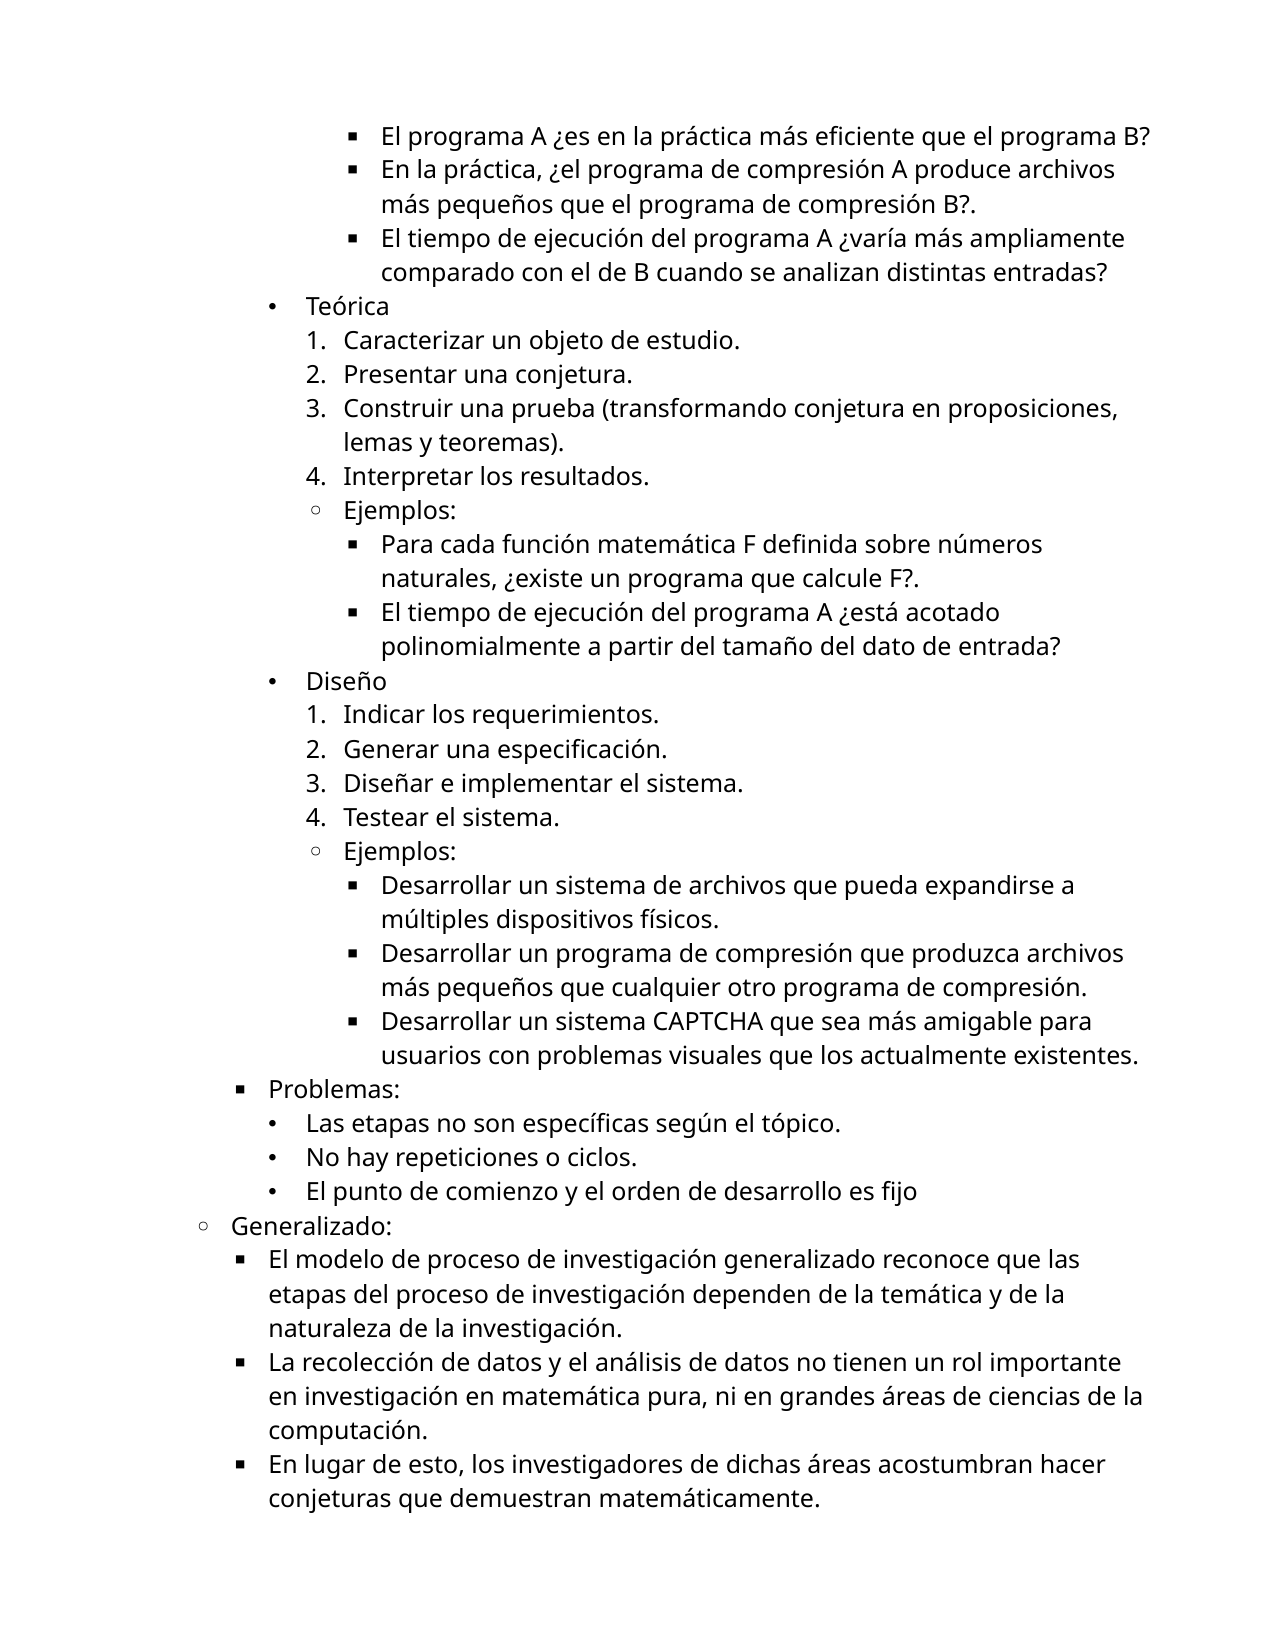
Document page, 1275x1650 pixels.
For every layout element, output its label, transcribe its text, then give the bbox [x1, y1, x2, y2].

list El tiempo de ejecución del programa A ¿varía más ampliamente comparado con el de B cuando se analizan distintas entradas? [343, 220, 1157, 288]
list No hay repeticiones o ciclos. [268, 1140, 1157, 1174]
list El tiempo de ejecución del programa A ¿está acotado polinomialmente a partir del tamaño del dato de entrada? [343, 595, 1157, 663]
list Las etapas no son específicas según el tópico. [268, 1106, 1157, 1140]
list El punto de comienzo y el orden de desarrollo es fijo [268, 1174, 1157, 1208]
list En lugar de esto, los investigadores de dichas áreas acostumbran hacer conjeturas que demuestran matemáticamente. [231, 1447, 1157, 1515]
list El programa A ¿es en la práctica más eficiente que el programa B? [343, 118, 1157, 152]
list Diseñar e implementar el sistema. [306, 765, 1157, 799]
list Caracterizar un objeto de estudio. [306, 322, 1157, 357]
list La recolección de datos y el análisis de datos no tienen un rol importante en investigación en matemática pura, ni en grandes áreas de ciencias de la computación. [231, 1344, 1157, 1447]
list Ejemplos: [306, 493, 1157, 527]
list Presentar una conjetura. [306, 357, 1157, 391]
list En la práctica, ¿el programa de compresión A produce archivos más pequeños que el programa de compresión B?. [343, 152, 1157, 220]
list Ejemplos: [306, 833, 1157, 867]
list Testear el sistema. [306, 799, 1157, 833]
list Diseño [268, 663, 1157, 697]
list Para cada función matemática F definida sobre números naturales, ¿existe un programa que calcule F?. [343, 527, 1157, 595]
list Desarrollar un sistema CAPTCHA que sea más amigable para usuarios con problemas visuales que los actualmente existentes. [343, 1004, 1157, 1072]
list Problemas: [231, 1072, 1157, 1106]
list El modelo de proceso de investigación generalizado reconoce que las etapas del proceso de investigación dependen de la temática y de la naturaleza de la investigación. [231, 1242, 1157, 1344]
list Desarrollar un programa de compresión que produzca archivos más pequeños que cualquier otro programa de compresión. [343, 936, 1157, 1004]
list Desarrollar un sistema de archivos que pueda expandirse a múltiples dispositivos físicos. [343, 867, 1157, 936]
list Generar una especificación. [306, 731, 1157, 765]
list Teórica [268, 288, 1157, 322]
list Construir una prueba (transformando conjetura en proposiciones, lemas y teoremas). [306, 391, 1157, 459]
list Indicar los requerimientos. [306, 697, 1157, 731]
list Generalizado: [193, 1208, 1157, 1242]
list Interpretar los resultados. [306, 459, 1157, 493]
